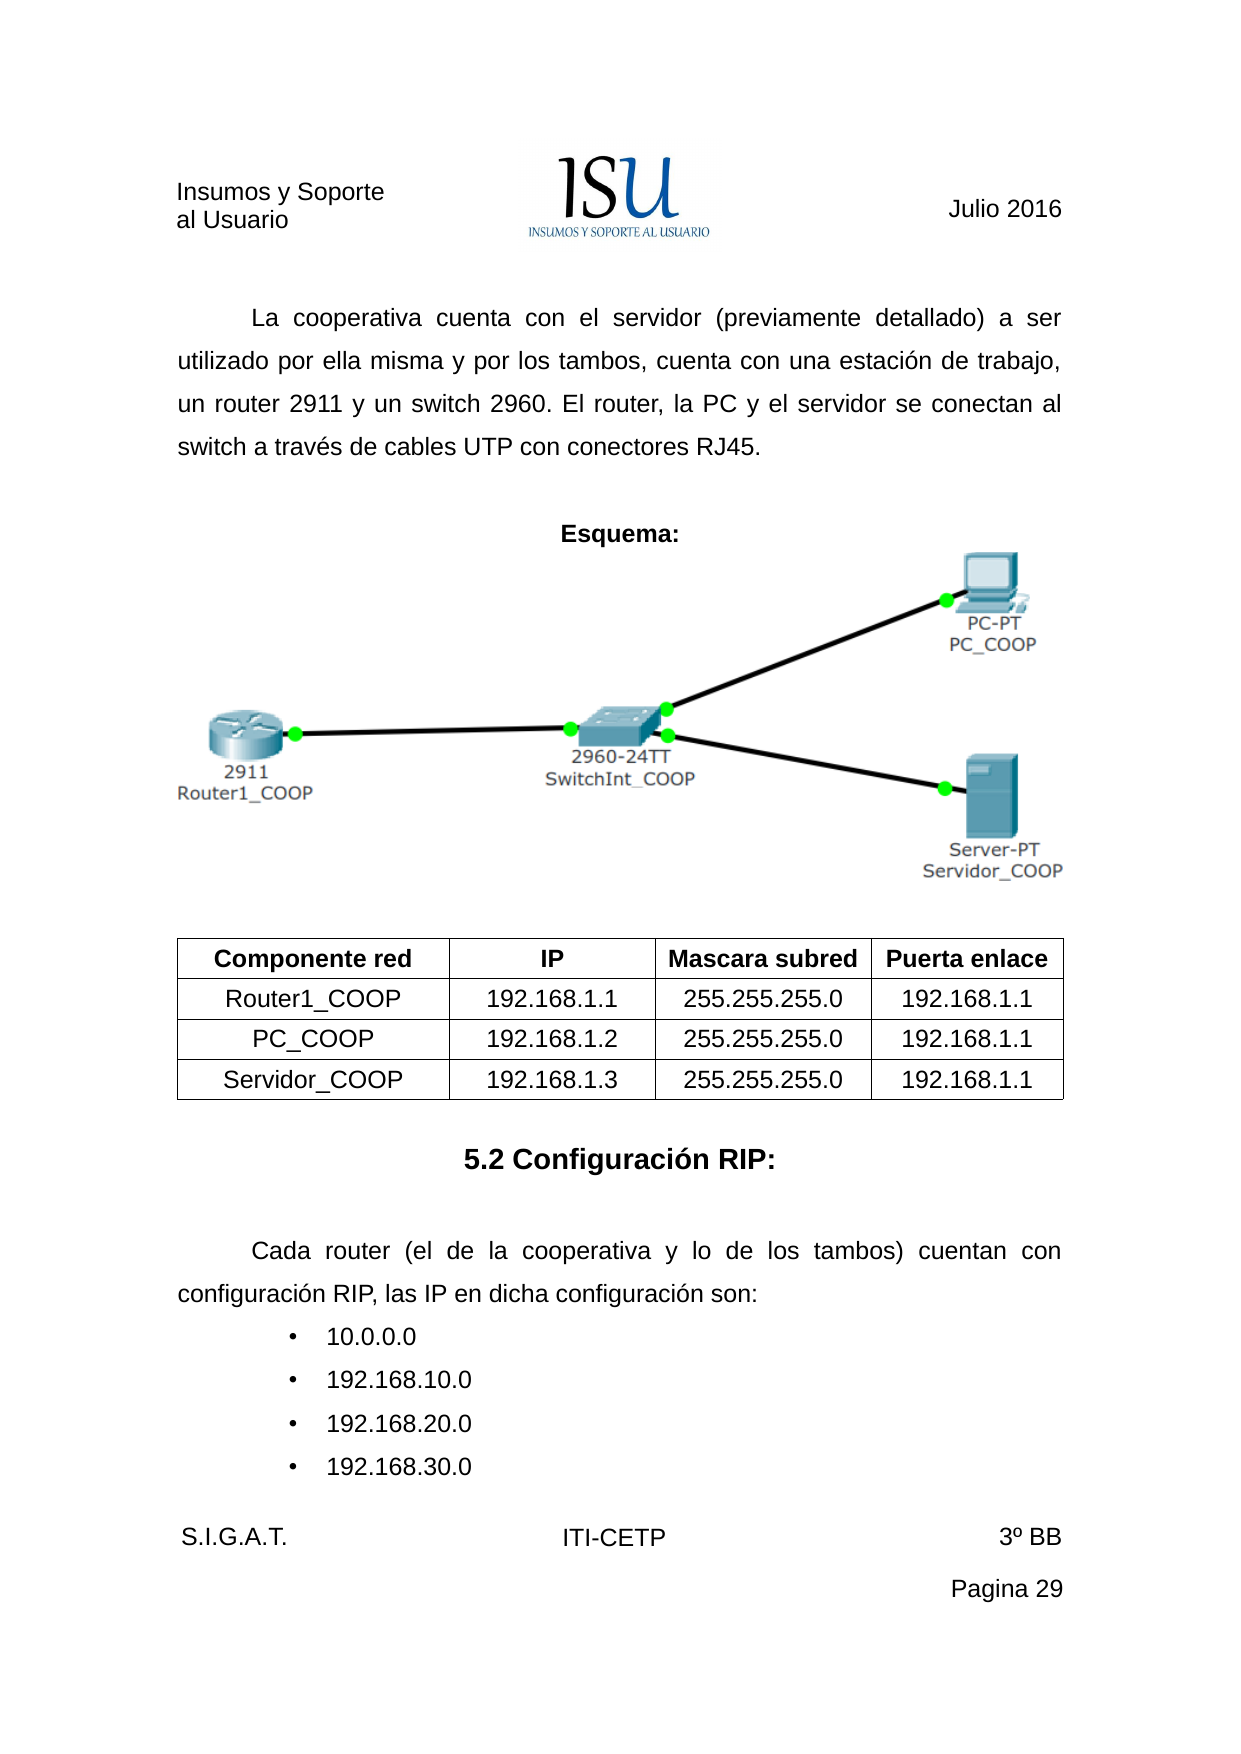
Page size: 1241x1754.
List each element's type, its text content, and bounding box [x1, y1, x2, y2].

table_cell 192.168.1.1 [872, 1020, 1063, 1059]
picture [177, 552, 1063, 881]
table_cell PC_COOP [178, 1020, 449, 1059]
table_cell 192.168.1.3 [450, 1060, 655, 1099]
table_cell 192.168.1.1 [872, 979, 1063, 1018]
table_header Puerta enlace [872, 939, 1063, 978]
table_cell 192.168.1.1 [872, 1060, 1063, 1099]
table_cell Servidor_COOP [178, 1060, 449, 1099]
table_cell Router1_COOP [178, 979, 449, 1018]
list 192.168.20.0 [288, 1408, 1063, 1437]
text 5.2 Configuración RIP: [177, 1142, 1063, 1176]
table_header IP [450, 939, 655, 978]
table_cell 255.255.255.0 [656, 1020, 871, 1059]
table_cell 255.255.255.0 [656, 1060, 871, 1099]
list 192.168.10.0 [288, 1365, 1063, 1394]
table_cell 192.168.1.1 [450, 979, 655, 1018]
table_cell 192.168.1.2 [450, 1020, 655, 1059]
text Cada router (el de la cooperativa y lo de los tambos) cuentan con configuración RIP, las IP en dicha configuración son: [177, 1236, 1063, 1308]
list 192.168.30.0 [288, 1452, 1063, 1481]
table_header Mascara subred [656, 939, 871, 978]
table_header Componente red [178, 939, 449, 978]
text La cooperativa cuenta con el servidor (previamente detallado) a ser utilizado por ella misma y por los tambos, cuenta con una estación de trabajo, un router 2911 y un switch 2960. El router, la PC y el servidor se conectan al switch a través de cables UTP con conectores RJ45. [177, 303, 1063, 461]
table_cell 255.255.255.0 [656, 979, 871, 1018]
list 10.0.0.0 [288, 1322, 1063, 1351]
picture [517, 138, 723, 252]
text Esquema: [177, 518, 1063, 547]
